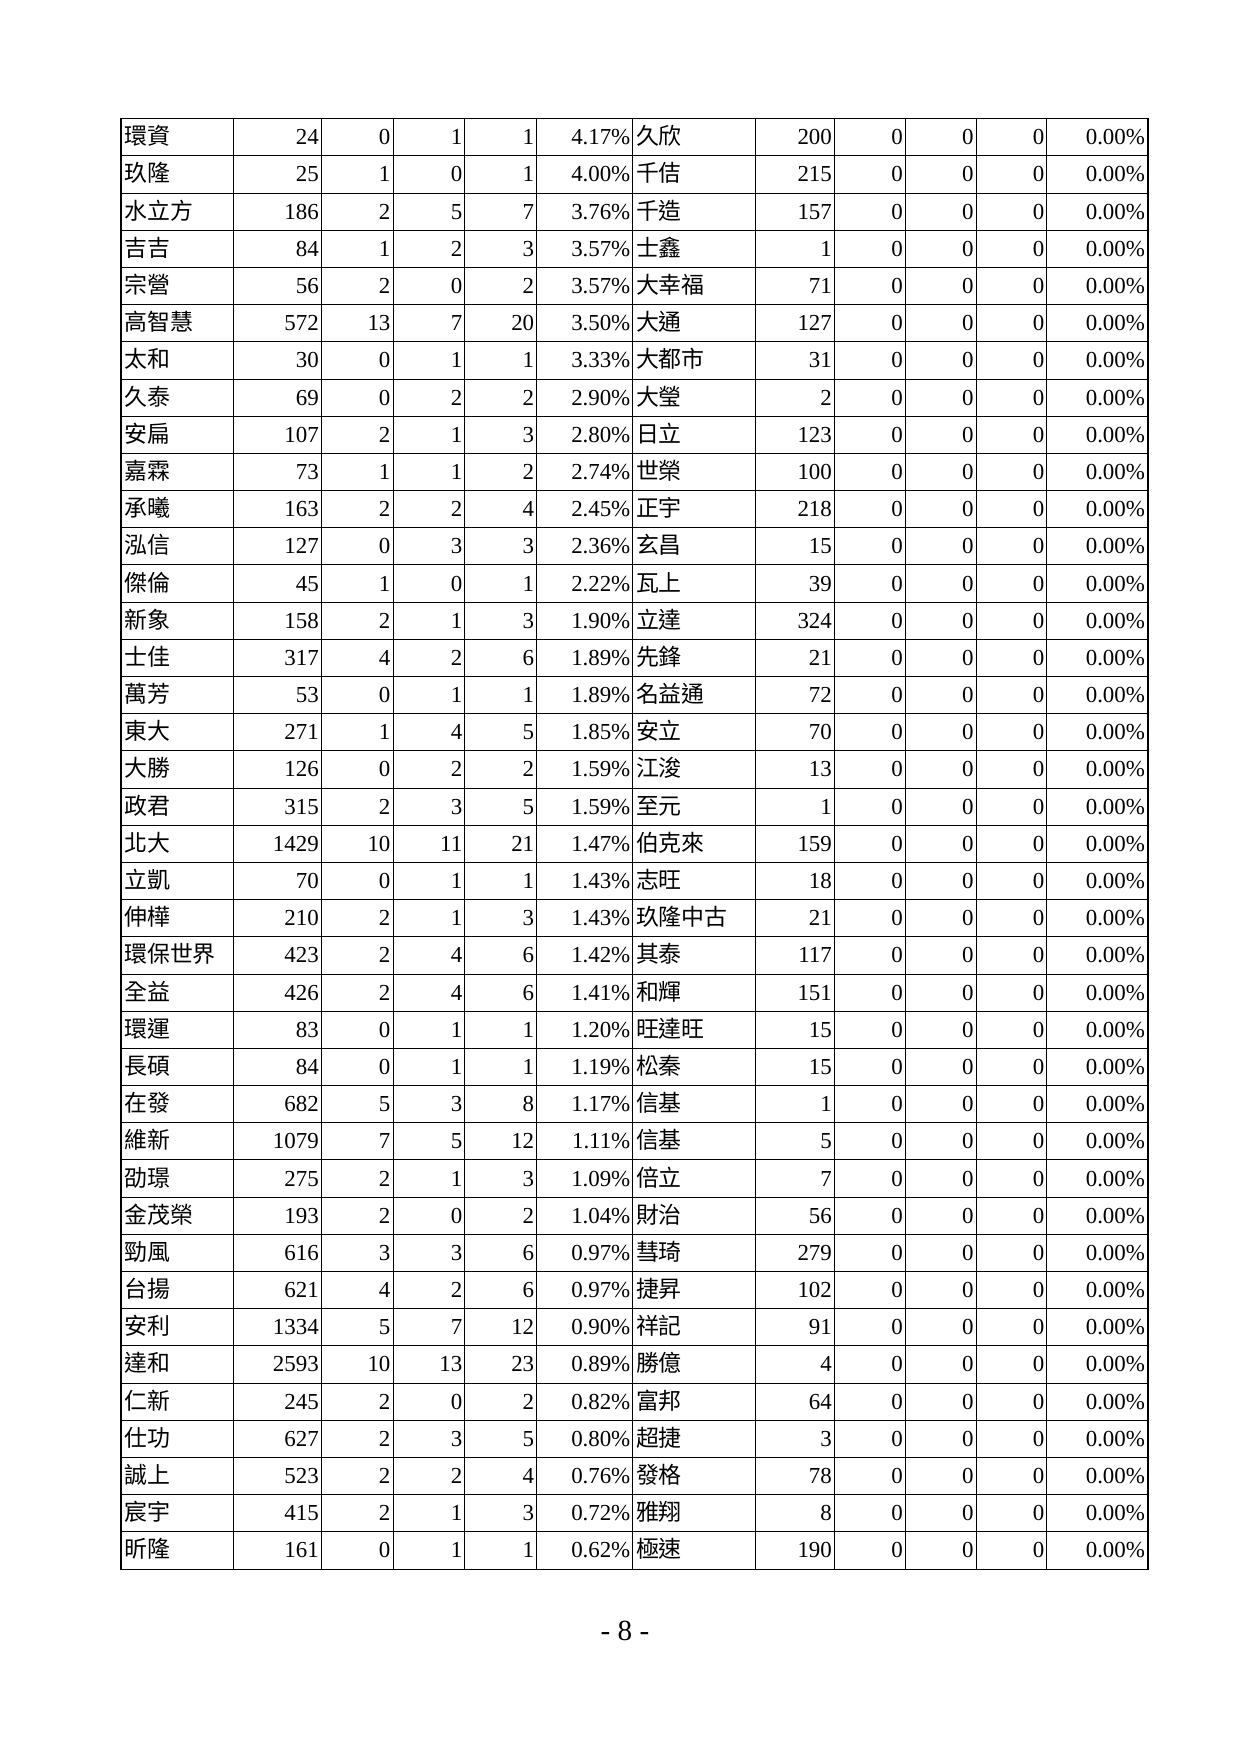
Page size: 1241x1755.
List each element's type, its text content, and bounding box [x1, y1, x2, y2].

table_cell 0 [835, 900, 905, 936]
table_cell 3.57% [537, 268, 632, 304]
table_cell 宗營 [122, 268, 233, 304]
table_cell 0 [835, 231, 905, 267]
table_cell 3 [322, 1235, 393, 1271]
table_cell 4 [394, 975, 464, 1011]
table_cell 1 [394, 863, 464, 899]
table_cell 3.33% [537, 342, 632, 378]
table_cell 6 [465, 975, 536, 1011]
table_cell 324 [756, 603, 834, 639]
table_cell 7 [756, 1160, 834, 1197]
table_cell 0 [977, 1198, 1046, 1234]
table_cell 1.19% [537, 1049, 632, 1085]
table_cell 2 [394, 491, 464, 527]
table_cell 承曦 [122, 491, 233, 527]
table_cell 0 [977, 1123, 1046, 1159]
table_cell 0 [835, 454, 905, 490]
table_cell 0 [977, 863, 1046, 899]
table_cell 安立 [633, 714, 755, 750]
table_cell 0.00% [1047, 565, 1147, 602]
table_cell 72 [756, 677, 834, 713]
table_cell 萬芳 [122, 677, 233, 713]
table_cell 1.59% [537, 789, 632, 825]
table_cell 0 [906, 1384, 976, 1420]
table_cell 旺達旺 [633, 1012, 755, 1048]
table_cell 64 [756, 1384, 834, 1420]
table_cell 0 [906, 1086, 976, 1122]
table_cell 2.80% [537, 417, 632, 453]
table_cell 2 [394, 380, 464, 416]
table_cell 13 [322, 305, 393, 341]
table_cell 70 [234, 863, 321, 899]
table_cell 193 [234, 1198, 321, 1234]
table_cell 163 [234, 491, 321, 527]
table_cell 5 [322, 1309, 393, 1345]
table_cell 218 [756, 491, 834, 527]
table_cell 15 [756, 528, 834, 564]
table_cell 仁新 [122, 1384, 233, 1420]
table_cell 0 [394, 268, 464, 304]
table_cell 15 [756, 1012, 834, 1048]
table_cell 0 [977, 900, 1046, 936]
table_cell 0 [977, 1272, 1046, 1308]
table_cell 0 [906, 305, 976, 341]
table_cell 0 [906, 380, 976, 416]
table_cell 0.00% [1047, 119, 1147, 155]
table_cell 1.17% [537, 1086, 632, 1122]
table_cell 1 [756, 1086, 834, 1122]
table_cell 1 [465, 342, 536, 378]
table_cell 2 [394, 751, 464, 787]
table_cell 0 [906, 1458, 976, 1494]
table_cell 0 [835, 1160, 905, 1197]
table_cell 0 [977, 119, 1046, 155]
table_cell 0 [835, 863, 905, 899]
table_cell 0 [977, 640, 1046, 676]
table_cell 0 [906, 194, 976, 230]
table_cell 1.09% [537, 1160, 632, 1197]
table_cell 1.43% [537, 900, 632, 936]
table_cell 0 [977, 1495, 1046, 1531]
table_cell 12 [465, 1309, 536, 1345]
table_cell 0 [835, 1012, 905, 1048]
table_cell 18 [756, 863, 834, 899]
table_cell 安利 [122, 1309, 233, 1345]
table_cell 0 [906, 1309, 976, 1345]
table_cell 8 [756, 1495, 834, 1531]
table_cell 0 [322, 380, 393, 416]
table_cell 1 [394, 119, 464, 155]
table_cell 123 [756, 417, 834, 453]
table_cell 0 [835, 714, 905, 750]
table_cell 0 [835, 1123, 905, 1159]
table_cell 1 [465, 1049, 536, 1085]
table_cell 0 [906, 1272, 976, 1308]
table_cell 0.00% [1047, 751, 1147, 787]
table_cell 0.00% [1047, 454, 1147, 490]
table_cell 0 [977, 342, 1046, 378]
table_cell 維新 [122, 1123, 233, 1159]
table_cell 0 [835, 194, 905, 230]
table_cell 松秦 [633, 1049, 755, 1085]
table_cell 1.43% [537, 863, 632, 899]
table_cell 1 [394, 1495, 464, 1531]
table_cell 2 [465, 380, 536, 416]
table_cell 0.00% [1047, 1309, 1147, 1345]
table_cell 13 [756, 751, 834, 787]
table_cell 世榮 [633, 454, 755, 490]
table_cell 0.00% [1047, 194, 1147, 230]
table_cell 1 [465, 119, 536, 155]
table_cell 環資 [122, 119, 233, 155]
table_cell 21 [756, 640, 834, 676]
table_cell 0.00% [1047, 528, 1147, 564]
table_cell 25 [234, 156, 321, 192]
table_cell 210 [234, 900, 321, 936]
table_cell 2 [322, 491, 393, 527]
table_cell 1 [394, 677, 464, 713]
table_cell 3 [465, 900, 536, 936]
table_cell 0 [906, 119, 976, 155]
table_cell 達和 [122, 1346, 233, 1382]
table_cell 0.00% [1047, 1458, 1147, 1494]
table_cell 玖隆中古 [633, 900, 755, 936]
table_cell 0 [906, 491, 976, 527]
table_cell 7 [394, 1309, 464, 1345]
table_cell 先鋒 [633, 640, 755, 676]
table_cell 東大 [122, 714, 233, 750]
table_cell 2 [322, 789, 393, 825]
table_cell 0 [906, 826, 976, 862]
table_cell 0 [977, 1012, 1046, 1048]
table_cell 北大 [122, 826, 233, 862]
table_cell 0.00% [1047, 789, 1147, 825]
table_cell 0.00% [1047, 603, 1147, 639]
table_cell 2 [465, 1384, 536, 1420]
table_cell 616 [234, 1235, 321, 1271]
table_cell 0.00% [1047, 1235, 1147, 1271]
table_cell 4.17% [537, 119, 632, 155]
table_cell 0.72% [537, 1495, 632, 1531]
table_cell 21 [756, 900, 834, 936]
table_cell 0.00% [1047, 677, 1147, 713]
table_cell 3 [465, 231, 536, 267]
table_cell 0 [977, 1384, 1046, 1420]
table_cell 0 [906, 677, 976, 713]
table_cell 2 [465, 751, 536, 787]
table_cell 126 [234, 751, 321, 787]
table_cell 0 [835, 751, 905, 787]
table_cell 7 [394, 305, 464, 341]
table_cell 2 [322, 1458, 393, 1494]
table_cell 1 [322, 231, 393, 267]
table_cell 151 [756, 975, 834, 1011]
table_cell 1.59% [537, 751, 632, 787]
table_cell 0 [977, 454, 1046, 490]
table_cell 0 [322, 863, 393, 899]
table_cell 1.47% [537, 826, 632, 862]
table_cell 0.00% [1047, 714, 1147, 750]
table_cell 4 [465, 491, 536, 527]
table_cell 2 [322, 937, 393, 973]
table_cell 久欣 [633, 119, 755, 155]
table_cell 84 [234, 231, 321, 267]
table_cell 環保世界 [122, 937, 233, 973]
table_cell 0 [835, 417, 905, 453]
table_cell 10 [322, 826, 393, 862]
table_cell 2.90% [537, 380, 632, 416]
table_cell 0.00% [1047, 305, 1147, 341]
table_cell 2 [465, 268, 536, 304]
table_cell 勝億 [633, 1346, 755, 1382]
table_cell 0 [322, 119, 393, 155]
table_cell 0 [322, 677, 393, 713]
table_cell 0 [394, 1198, 464, 1234]
table_cell 200 [756, 119, 834, 155]
table_cell 2 [394, 1272, 464, 1308]
table_cell 捷昇 [633, 1272, 755, 1308]
table_cell 0.00% [1047, 1012, 1147, 1048]
table_cell 4 [756, 1346, 834, 1382]
table_cell 千佶 [633, 156, 755, 192]
table_cell 信基 [633, 1086, 755, 1122]
table_cell 2 [322, 603, 393, 639]
table_cell 仕功 [122, 1421, 233, 1457]
table_cell 0 [977, 231, 1046, 267]
table_cell 158 [234, 603, 321, 639]
table_cell 0 [977, 417, 1046, 453]
table_cell 0 [906, 1421, 976, 1457]
table_cell 富邦 [633, 1384, 755, 1420]
table_cell 426 [234, 975, 321, 1011]
table_cell 0 [906, 1532, 976, 1568]
table_cell 在發 [122, 1086, 233, 1122]
table_cell 2 [322, 975, 393, 1011]
table_cell 2 [394, 231, 464, 267]
table_cell 2 [322, 1160, 393, 1197]
table_cell 78 [756, 1458, 834, 1494]
table_cell 3 [756, 1421, 834, 1457]
table_cell 昕隆 [122, 1532, 233, 1568]
table_cell 3 [394, 1086, 464, 1122]
table_cell 0 [977, 1160, 1046, 1197]
table_cell 日立 [633, 417, 755, 453]
table_cell 水立方 [122, 194, 233, 230]
table_cell 0.00% [1047, 1384, 1147, 1420]
table_cell 0.00% [1047, 900, 1147, 936]
table_cell 大瑩 [633, 380, 755, 416]
table_cell 5 [322, 1086, 393, 1122]
table_cell 0.00% [1047, 640, 1147, 676]
table_cell 2 [322, 268, 393, 304]
table_cell 0.00% [1047, 1421, 1147, 1457]
table_cell 宸宇 [122, 1495, 233, 1531]
table_cell 3 [465, 1160, 536, 1197]
table_cell 財治 [633, 1198, 755, 1234]
table_cell 0 [906, 1198, 976, 1234]
table_cell 金茂榮 [122, 1198, 233, 1234]
table_cell 0 [906, 863, 976, 899]
table_cell 0 [835, 268, 905, 304]
table_cell 3 [394, 528, 464, 564]
table_cell 久泰 [122, 380, 233, 416]
table_cell 0.00% [1047, 417, 1147, 453]
table_cell 0.00% [1047, 156, 1147, 192]
table_cell 1 [465, 677, 536, 713]
table_cell 0 [394, 156, 464, 192]
table_cell 0 [906, 714, 976, 750]
table_cell 83 [234, 1012, 321, 1048]
table_cell 台揚 [122, 1272, 233, 1308]
table_cell 69 [234, 380, 321, 416]
table_cell 1 [394, 1160, 464, 1197]
table_cell 0 [906, 565, 976, 602]
table_cell 6 [465, 1235, 536, 1271]
table_cell 84 [234, 1049, 321, 1085]
table_cell 0 [835, 565, 905, 602]
table_cell 1 [465, 863, 536, 899]
table_cell 0 [977, 565, 1046, 602]
table_cell 和輝 [633, 975, 755, 1011]
table_cell 0 [835, 677, 905, 713]
table_cell 嘉霖 [122, 454, 233, 490]
table_cell 5 [465, 1421, 536, 1457]
table_cell 超捷 [633, 1421, 755, 1457]
table_cell 0 [977, 677, 1046, 713]
table_cell 12 [465, 1123, 536, 1159]
table_cell 30 [234, 342, 321, 378]
table_cell 0.00% [1047, 937, 1147, 973]
table_cell 4 [465, 1458, 536, 1494]
table_cell 傑倫 [122, 565, 233, 602]
table_cell 大都市 [633, 342, 755, 378]
table_cell 1 [394, 1532, 464, 1568]
table_cell 0 [906, 1346, 976, 1382]
table_cell 117 [756, 937, 834, 973]
table_cell 0 [394, 1384, 464, 1420]
table_cell 2 [322, 1495, 393, 1531]
table_cell 0 [906, 342, 976, 378]
table_cell 127 [234, 528, 321, 564]
table_cell 275 [234, 1160, 321, 1197]
table_cell 政君 [122, 789, 233, 825]
table_cell 江浚 [633, 751, 755, 787]
table_cell 0 [977, 603, 1046, 639]
table_cell 0 [835, 975, 905, 1011]
table_cell 倍立 [633, 1160, 755, 1197]
table_cell 0 [835, 1272, 905, 1308]
table_cell 0.00% [1047, 342, 1147, 378]
table_cell 0.00% [1047, 268, 1147, 304]
table_cell 立達 [633, 603, 755, 639]
table_cell 0 [977, 826, 1046, 862]
table_cell 長碩 [122, 1049, 233, 1085]
table_cell 0 [835, 789, 905, 825]
table_cell 0 [977, 751, 1046, 787]
table_cell 5 [465, 789, 536, 825]
table_cell 572 [234, 305, 321, 341]
table_cell 1 [394, 1012, 464, 1048]
table_cell 6 [465, 1272, 536, 1308]
table_cell 吉吉 [122, 231, 233, 267]
table_cell 4 [322, 1272, 393, 1308]
table_cell 0.00% [1047, 1346, 1147, 1382]
table_cell 3 [394, 1235, 464, 1271]
table_cell 45 [234, 565, 321, 602]
table_cell 1 [394, 454, 464, 490]
table_cell 53 [234, 677, 321, 713]
table_cell 5 [756, 1123, 834, 1159]
table_cell 3 [394, 1421, 464, 1457]
table_cell 2.74% [537, 454, 632, 490]
table_cell 0.00% [1047, 1532, 1147, 1568]
table_cell 0 [835, 342, 905, 378]
table_cell 0.00% [1047, 863, 1147, 899]
table_cell 2 [322, 900, 393, 936]
table_cell 0 [977, 1532, 1046, 1568]
table_cell 0 [906, 1495, 976, 1531]
table_cell 2 [322, 417, 393, 453]
table_cell 0 [835, 1458, 905, 1494]
table_cell 0 [906, 1012, 976, 1048]
table_cell 5 [394, 1123, 464, 1159]
table_cell 0 [835, 1198, 905, 1234]
table_cell 56 [234, 268, 321, 304]
table_cell 5 [394, 194, 464, 230]
table_cell 7 [322, 1123, 393, 1159]
table_cell 6 [465, 937, 536, 973]
table_cell 0 [906, 603, 976, 639]
table_cell 1 [322, 565, 393, 602]
table_cell 0 [835, 826, 905, 862]
table_cell 1 [465, 565, 536, 602]
table_cell 2 [465, 454, 536, 490]
table_cell 0 [906, 751, 976, 787]
table_cell 1334 [234, 1309, 321, 1345]
table_cell 4.00% [537, 156, 632, 192]
table_cell 安扁 [122, 417, 233, 453]
table_cell 0 [835, 1049, 905, 1085]
table_cell 雅翔 [633, 1495, 755, 1531]
table_cell 0 [835, 119, 905, 155]
table_cell 11 [394, 826, 464, 862]
table_cell 0 [906, 1049, 976, 1085]
table_cell 100 [756, 454, 834, 490]
table_cell 3.76% [537, 194, 632, 230]
table_cell 1.89% [537, 640, 632, 676]
table_cell 279 [756, 1235, 834, 1271]
table_cell 0.00% [1047, 1086, 1147, 1122]
table_cell 0 [906, 937, 976, 973]
table_cell 0.62% [537, 1532, 632, 1568]
table_cell 7 [465, 194, 536, 230]
table_cell 71 [756, 268, 834, 304]
table_cell 瓦上 [633, 565, 755, 602]
table_cell 315 [234, 789, 321, 825]
table_cell 3 [465, 417, 536, 453]
table_cell 祥記 [633, 1309, 755, 1345]
table_cell 彗琦 [633, 1235, 755, 1271]
table_cell 2 [756, 380, 834, 416]
table_cell 環運 [122, 1012, 233, 1048]
table_cell 1 [322, 714, 393, 750]
table_cell 159 [756, 826, 834, 862]
table_cell 0 [977, 1346, 1046, 1382]
table_cell 1 [394, 900, 464, 936]
table_cell 0 [977, 937, 1046, 973]
table_cell 0.00% [1047, 1198, 1147, 1234]
table_cell 0.90% [537, 1309, 632, 1345]
table_cell 0 [835, 640, 905, 676]
table_cell 3.57% [537, 231, 632, 267]
table_cell 0 [906, 640, 976, 676]
table_cell 0 [835, 156, 905, 192]
table_cell 0.89% [537, 1346, 632, 1382]
table_cell 102 [756, 1272, 834, 1308]
table_cell 0.97% [537, 1235, 632, 1271]
table_cell 4 [394, 937, 464, 973]
table_cell 士佳 [122, 640, 233, 676]
table_cell 5 [465, 714, 536, 750]
table_cell 0 [835, 380, 905, 416]
table_cell 107 [234, 417, 321, 453]
table_cell 0 [977, 714, 1046, 750]
table_cell 3 [465, 1495, 536, 1531]
table_cell 立凱 [122, 863, 233, 899]
table_cell 千造 [633, 194, 755, 230]
table_cell 0 [394, 565, 464, 602]
table_cell 1 [322, 156, 393, 192]
table_cell 玖隆 [122, 156, 233, 192]
table_cell 4 [394, 714, 464, 750]
table_cell 91 [756, 1309, 834, 1345]
table_cell 1 [756, 789, 834, 825]
table_cell 0.80% [537, 1421, 632, 1457]
table_cell 0 [835, 1346, 905, 1382]
table_cell 0.00% [1047, 1160, 1147, 1197]
table_cell 186 [234, 194, 321, 230]
table_cell 勁風 [122, 1235, 233, 1271]
table_cell 39 [756, 565, 834, 602]
table_cell 0 [906, 1123, 976, 1159]
table_cell 0 [322, 1049, 393, 1085]
table_cell 73 [234, 454, 321, 490]
table_cell 6 [465, 640, 536, 676]
table_cell 3 [394, 789, 464, 825]
table_cell 大幸福 [633, 268, 755, 304]
table_cell 157 [756, 194, 834, 230]
table_cell 415 [234, 1495, 321, 1531]
table_cell 0 [977, 1421, 1046, 1457]
table_cell 玄昌 [633, 528, 755, 564]
table_cell 2.45% [537, 491, 632, 527]
table_cell 1 [394, 417, 464, 453]
table_cell 161 [234, 1532, 321, 1568]
table_cell 31 [756, 342, 834, 378]
table_cell 名益通 [633, 677, 755, 713]
table_cell 泓信 [122, 528, 233, 564]
table_cell 20 [465, 305, 536, 341]
table_cell 1.20% [537, 1012, 632, 1048]
table_cell 發格 [633, 1458, 755, 1494]
table_cell 1 [322, 454, 393, 490]
table_cell 2.36% [537, 528, 632, 564]
table_cell 0 [835, 1086, 905, 1122]
table_cell 0 [977, 528, 1046, 564]
table_cell 0 [906, 1235, 976, 1271]
table_cell 正宇 [633, 491, 755, 527]
table_cell 0 [977, 789, 1046, 825]
table_cell 4 [322, 640, 393, 676]
table_cell 0 [322, 1532, 393, 1568]
table_cell 682 [234, 1086, 321, 1122]
table_cell 2 [394, 640, 464, 676]
table_cell 0 [906, 975, 976, 1011]
table_cell 1.42% [537, 937, 632, 973]
table_cell 0 [835, 1495, 905, 1531]
table_cell 0.00% [1047, 975, 1147, 1011]
table_cell 0 [835, 528, 905, 564]
table_cell 誠上 [122, 1458, 233, 1494]
table_cell 1 [756, 231, 834, 267]
table_cell 0.00% [1047, 380, 1147, 416]
table_cell 0 [906, 900, 976, 936]
table_cell 0 [322, 1012, 393, 1048]
table_cell 0 [906, 1160, 976, 1197]
table_cell 1079 [234, 1123, 321, 1159]
table_cell 1.89% [537, 677, 632, 713]
table_cell 1.04% [537, 1198, 632, 1234]
table_cell 極速 [633, 1532, 755, 1568]
table_cell 信基 [633, 1123, 755, 1159]
table_cell 0.97% [537, 1272, 632, 1308]
table_cell 2.22% [537, 565, 632, 602]
table_cell 太和 [122, 342, 233, 378]
table_cell 56 [756, 1198, 834, 1234]
table_cell 23 [465, 1346, 536, 1382]
table_cell 70 [756, 714, 834, 750]
table_cell 0 [835, 1384, 905, 1420]
table_cell 0 [977, 380, 1046, 416]
table_cell 2 [465, 1198, 536, 1234]
table_cell 0.00% [1047, 491, 1147, 527]
table_cell 127 [756, 305, 834, 341]
table_cell 0.00% [1047, 1123, 1147, 1159]
table_cell 0 [322, 342, 393, 378]
table_cell 0 [977, 1309, 1046, 1345]
table_cell 1.90% [537, 603, 632, 639]
table_cell 士鑫 [633, 231, 755, 267]
table_cell 13 [394, 1346, 464, 1382]
table_cell 0 [977, 491, 1046, 527]
table_cell 0 [906, 156, 976, 192]
table_cell 24 [234, 119, 321, 155]
table_cell 0.00% [1047, 826, 1147, 862]
table_cell 0 [906, 231, 976, 267]
table_cell 0.00% [1047, 1495, 1147, 1531]
table_cell 1.11% [537, 1123, 632, 1159]
table_cell 15 [756, 1049, 834, 1085]
table_cell 1 [394, 342, 464, 378]
table_cell 2593 [234, 1346, 321, 1382]
table_cell 1.85% [537, 714, 632, 750]
table_cell 高智慧 [122, 305, 233, 341]
table_cell 523 [234, 1458, 321, 1494]
table_cell 2 [394, 1458, 464, 1494]
table_cell 0 [322, 751, 393, 787]
table_cell 190 [756, 1532, 834, 1568]
table_cell 大勝 [122, 751, 233, 787]
table_cell 0 [977, 268, 1046, 304]
table_cell 3 [465, 528, 536, 564]
table_cell 2 [322, 1421, 393, 1457]
table_cell 317 [234, 640, 321, 676]
table_cell 志旺 [633, 863, 755, 899]
table_cell 2 [322, 194, 393, 230]
table_cell 1 [394, 603, 464, 639]
table_cell 伯克來 [633, 826, 755, 862]
table_cell 621 [234, 1272, 321, 1308]
table_cell 3.50% [537, 305, 632, 341]
table_cell 1 [394, 1049, 464, 1085]
table_cell 0 [906, 268, 976, 304]
table_cell 215 [756, 156, 834, 192]
table_cell 423 [234, 937, 321, 973]
table_cell 627 [234, 1421, 321, 1457]
table_cell 0 [835, 937, 905, 973]
table_cell 0 [977, 194, 1046, 230]
table_cell 0 [977, 1235, 1046, 1271]
table_cell 伸樺 [122, 900, 233, 936]
table_cell 0 [835, 491, 905, 527]
table_cell 大通 [633, 305, 755, 341]
table_cell 新象 [122, 603, 233, 639]
table_cell 0 [977, 1049, 1046, 1085]
table_cell 0 [835, 1309, 905, 1345]
table_cell 1.41% [537, 975, 632, 1011]
table_cell 0 [977, 1086, 1046, 1122]
table_cell 1 [465, 156, 536, 192]
table_cell 劭璟 [122, 1160, 233, 1197]
table_cell 0 [835, 1532, 905, 1568]
table_cell 0.00% [1047, 231, 1147, 267]
table_cell 0 [835, 305, 905, 341]
table_cell 0 [977, 156, 1046, 192]
table_cell 0 [977, 305, 1046, 341]
table_cell 0 [906, 417, 976, 453]
table_cell 271 [234, 714, 321, 750]
table_cell 0 [322, 528, 393, 564]
table_cell 0 [906, 789, 976, 825]
table_cell 21 [465, 826, 536, 862]
table_cell 245 [234, 1384, 321, 1420]
table_cell 至元 [633, 789, 755, 825]
table_cell 2 [322, 1384, 393, 1420]
table_cell 1429 [234, 826, 321, 862]
table_cell 0 [977, 1458, 1046, 1494]
table_cell 0 [906, 454, 976, 490]
table_cell 其泰 [633, 937, 755, 973]
table_cell 0.76% [537, 1458, 632, 1494]
table_cell 0.00% [1047, 1049, 1147, 1085]
table_cell 1 [465, 1532, 536, 1568]
table_cell 0.00% [1047, 1272, 1147, 1308]
table_cell 0 [977, 975, 1046, 1011]
table_cell 8 [465, 1086, 536, 1122]
table_cell 全益 [122, 975, 233, 1011]
table_cell 0 [835, 1421, 905, 1457]
table_cell 0.82% [537, 1384, 632, 1420]
table_cell 2 [322, 1198, 393, 1234]
table_cell 3 [465, 603, 536, 639]
table_cell 1 [465, 1012, 536, 1048]
table_cell 10 [322, 1346, 393, 1382]
table_cell 0 [906, 528, 976, 564]
table_cell 0 [835, 1235, 905, 1271]
table_cell 0 [835, 603, 905, 639]
